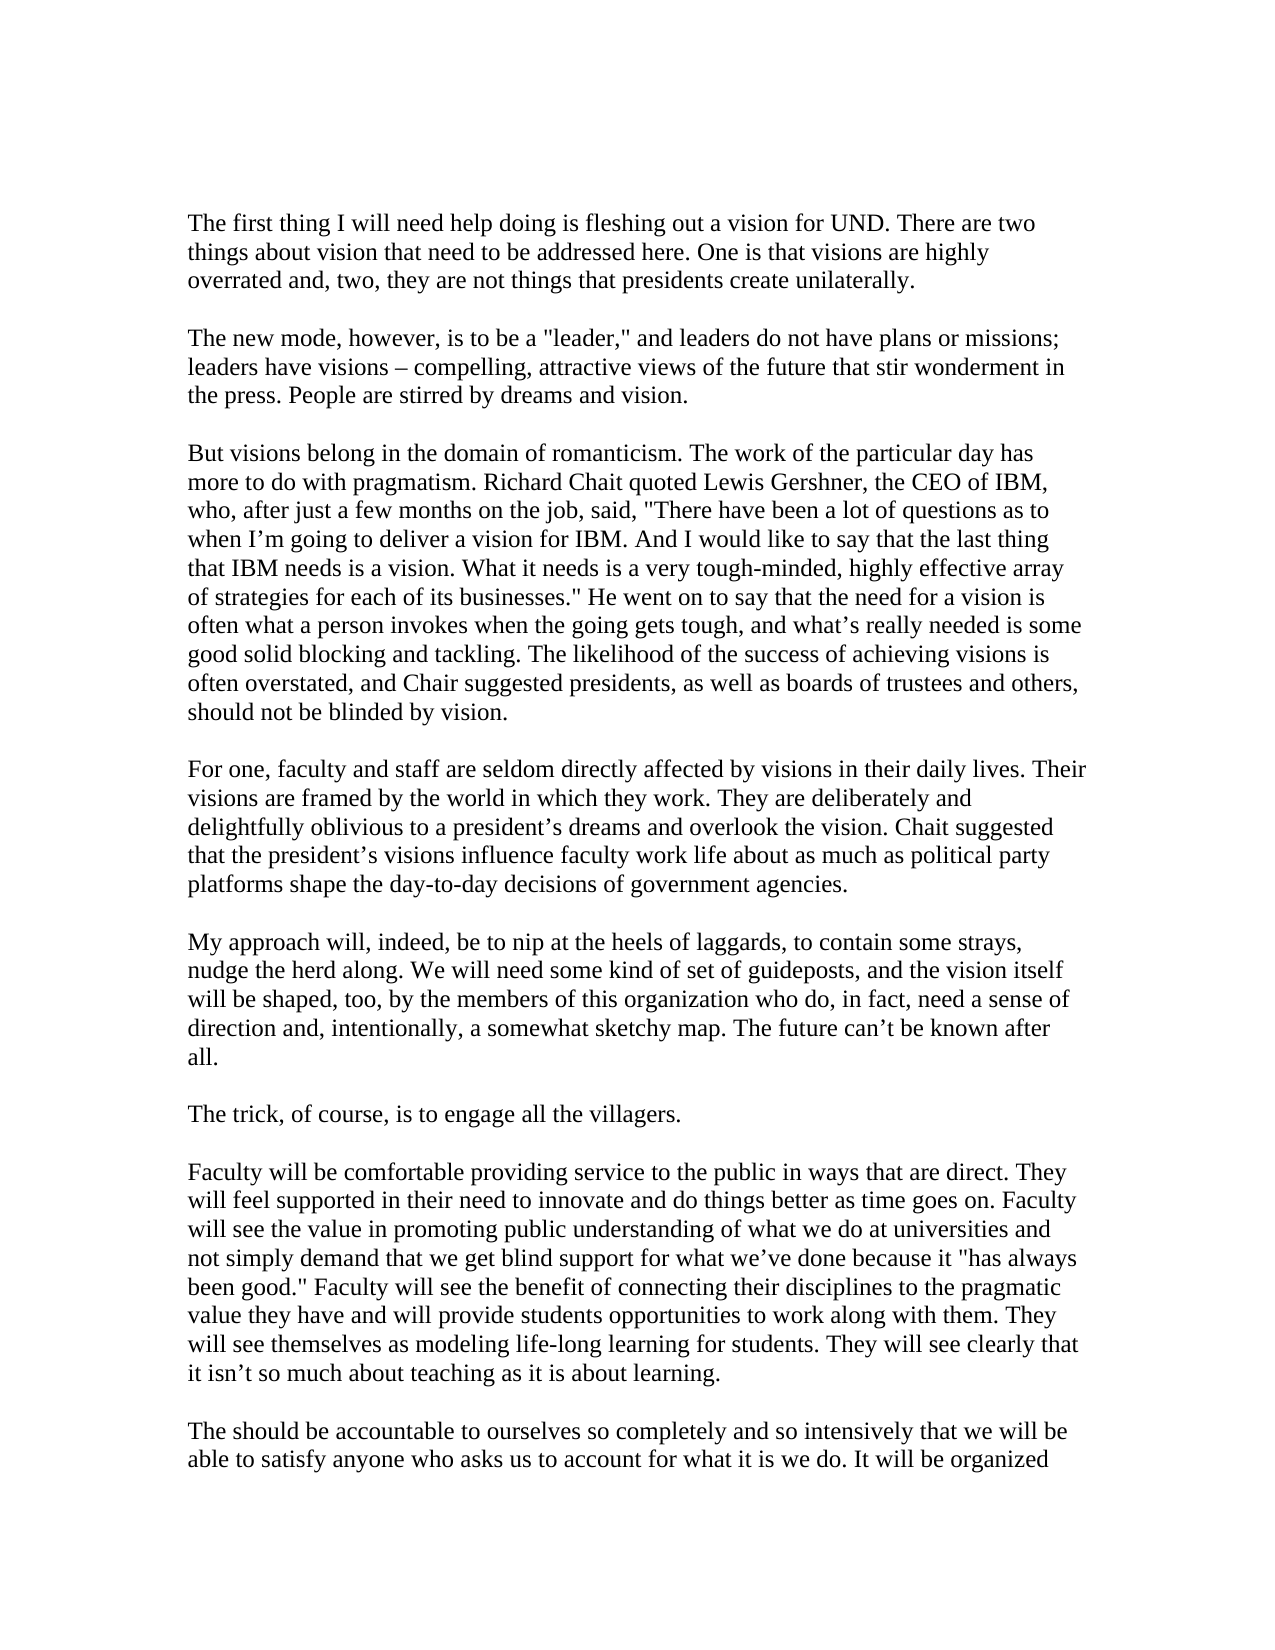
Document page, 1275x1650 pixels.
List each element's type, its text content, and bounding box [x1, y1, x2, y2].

text The should be accountable to ourselves so completely and so intensively that we will be able to satisfy anyone who asks us to account for what it is we do. It will be organized [187, 1416, 1087, 1473]
text The first thing I will need help doing is fleshing out a vision for UND. There are two things about vision that need to be addressed here. One is that visions are highly overrated and, two, they are not things that presidents create unilaterally. The new mode, however, is to be a "leader," and leaders do not have plans or missions; leaders have visions – compelling, attractive views of the future that stir wonderment in the press. People are stirred by dreams and vision. But visions belong in the domain of romanticism. The work of the particular day has more to do with pragmatism. Richard Chait quoted Lewis Gershner, the CEO of IBM, who, after just a few months on the job, said, "There have been a lot of questions as to when I’m going to deliver a vision for IBM. And I would like to say that the last thing that IBM needs is a vision. What it needs is a very tough-minded, highly effective array of strategies for each of its businesses." He went on to say that the need for a vision is often what a person invokes when the going gets tough, and what’s really needed is some good solid blocking and tackling. The likelihood of the success of achieving visions is often overstated, and Chair suggested presidents, as well as boards of trustees and others, should not be blinded by vision. For one, faculty and staff are seldom directly affected by visions in their daily lives. Their visions are framed by the world in which they work. They are deliberately and delightfully oblivious to a president’s dreams and overlook the vision. Chait suggested that the president’s visions influence faculty work life about as much as political party platforms shape the day-to-day decisions of government agencies. My approach will, indeed, be to nip at the heels of laggards, to contain some strays, nudge the herd along. We will need some kind of set of guideposts, and the vision itself will be shaped, too, by the members of this organization who do, in fact, need a sense of direction and, intentionally, a somewhat sketchy map. The future can’t be known after all. The trick, of course, is to engage all the villagers. Faculty will be comfortable providing service to the public in ways that are direct. They will feel supported in their need to innovate and do things better as time goes on. Faculty will see the value in promoting public understanding of what we do at universities and not simply demand that we get blind support for what we’ve done because it "has always been good." Faculty will see the benefit of connecting their disciplines to the pragmatic value they have and will provide students opportunities to work along with them. They will see themselves as modeling life-long learning for students. They will see clearly that it isn’t so much about teaching as it is about learning. [187, 208, 1087, 1387]
